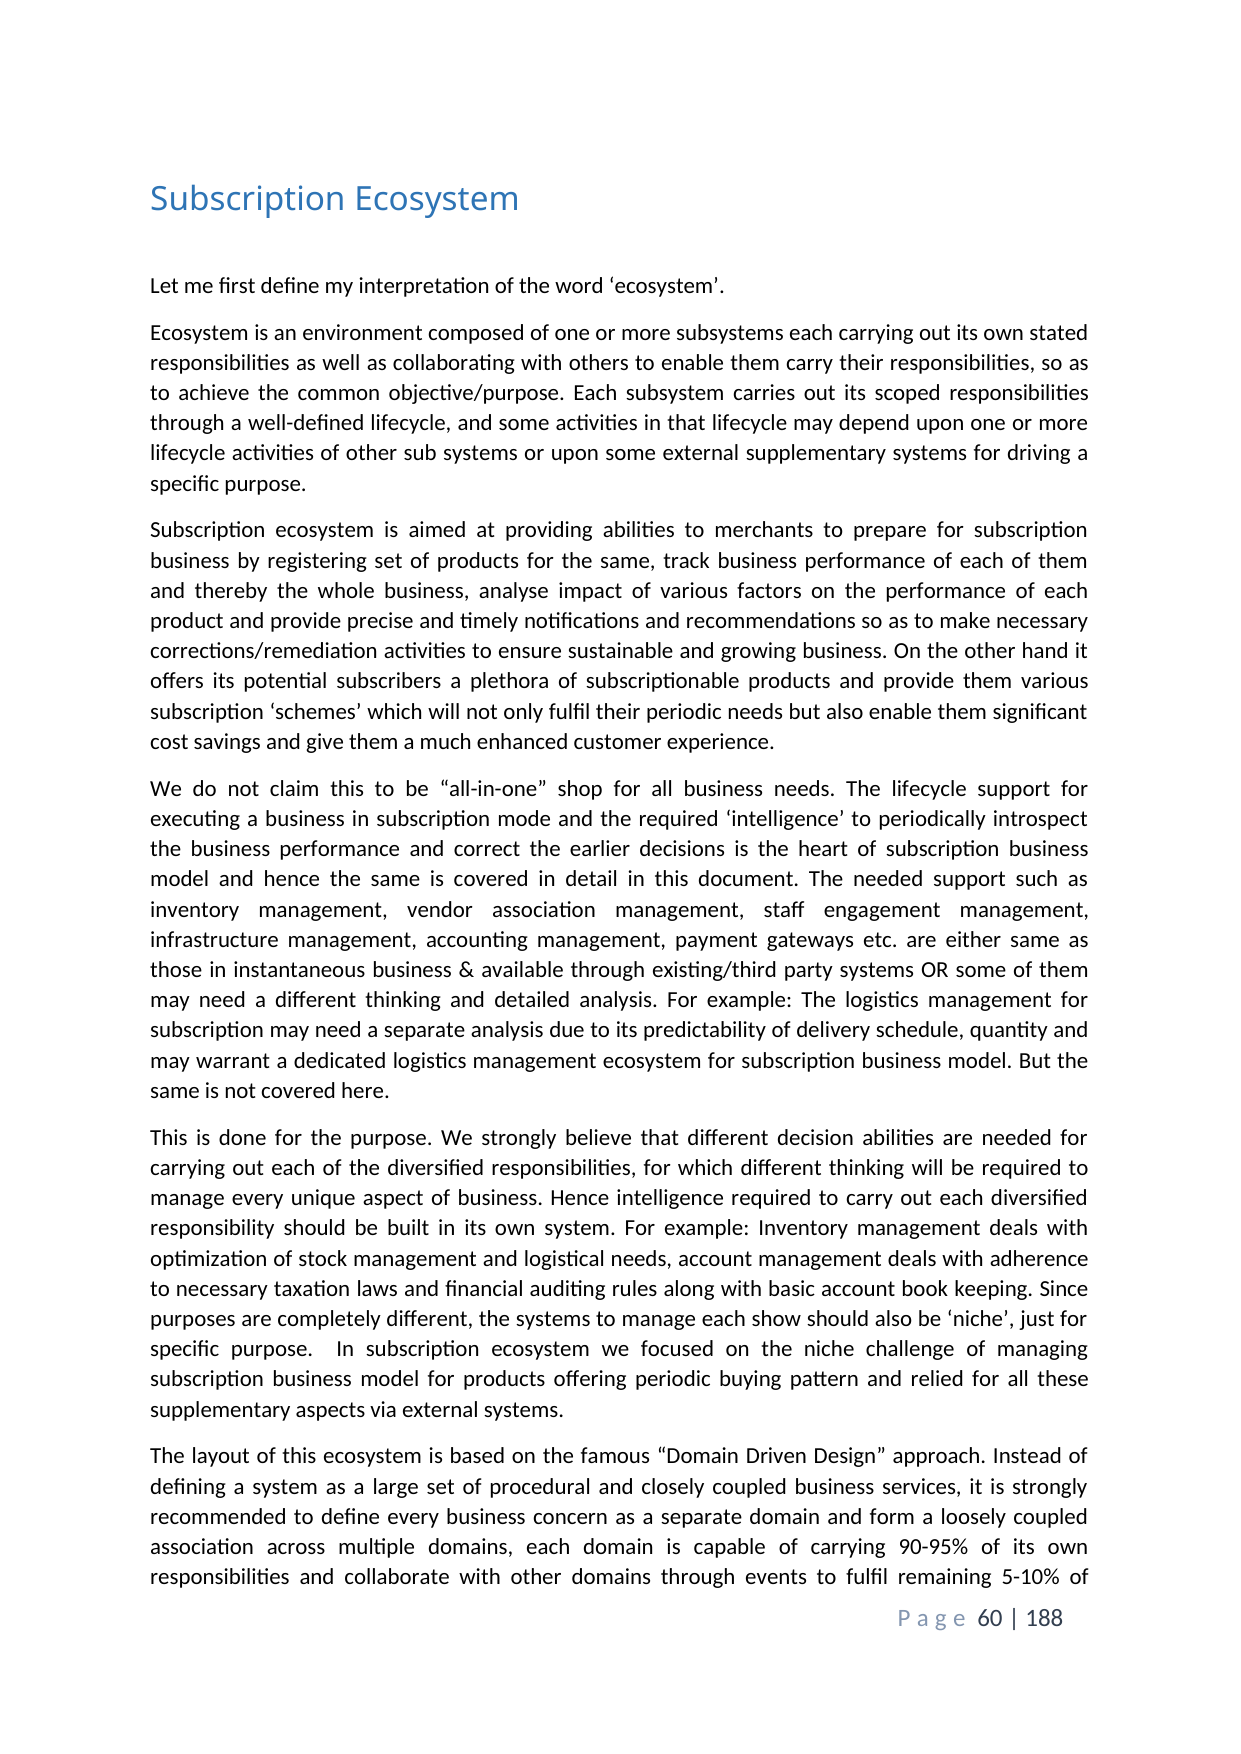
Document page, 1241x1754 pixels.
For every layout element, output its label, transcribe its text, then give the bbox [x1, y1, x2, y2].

text Subscription ecosystem is aimed at providing abilities to merchants to prepare for subscription business by registering set of products for the same, track business performance of each of them and thereby the whole business, analyse impact of various factors on the performance of each product and provide precise and timely notifications and recommendations so as to make necessary corrections/remediation activities to ensure sustainable and growing business. On the other hand it offers its potential subscribers a plethora of subscriptionable products and provide them various subscription ‘schemes’ which will not only fulfil their periodic needs but also enable them significant cost savings and give them a much enhanced customer experience. [150, 516, 1090, 755]
text The layout of this ecosystem is based on the famous “Domain Driven Design” approach. Instead of defining a system as a large set of procedural and closely coupled business services, it is strongly recommended to define every business concern as a separate domain and form a loosely coupled association across multiple domains, each domain is capable of carrying 90-95% of its own responsibilities and collaborate with other domains through events to fulfil remaining 5-10% of [150, 1442, 1090, 1591]
text We do not claim this to be “all-in-one” shop for all business needs. The lifecycle support for executing a business in subscription mode and the required ‘intelligence’ to periodically introspect the business performance and correct the earlier decisions is the heart of subscription business model and hence the same is covered in detail in this document. The needed support such as inventory management, vendor association management, staff engagement management, infrastructure management, accounting management, payment gateways etc. are either same as those in instantaneous business & available through existing/third party systems OR some of them may need a different thinking and detailed analysis. For example: The logistics management for subscription may need a separate analysis due to its predictability of delivery schedule, quantity and may warrant a dedicated logistics management ecosystem for subscription business model. But the same is not covered here. [150, 774, 1090, 1104]
text This is done for the purpose. We strongly believe that different decision abilities are needed for carrying out each of the diversified responsibilities, for which different thinking will be required to manage every unique aspect of business. Hence intelligence required to carry out each diversified responsibility should be built in its own system. For example: Inventory management deals with optimization of stock management and logistical needs, account management deals with adherence to necessary taxation laws and financial auditing rules along with basic account book keeping. Since purposes are completely different, the systems to manage each show should also be ‘niche’, just for specific purpose. In subscription ecosystem we focused on the niche challenge of managing subscription business model for products offering periodic buying pattern and relied for all these supplementary aspects via external systems. [150, 1123, 1090, 1423]
text Let me first define my interpretation of the word ‘ecosystem’. [150, 271, 1090, 299]
subtitle Subscription Ecosystem [150, 175, 1090, 220]
text Ecosystem is an environment composed of one or more subsystems each carrying out its own stated responsibilities as well as collaborating with others to enable them carry their responsibilities, so as to achieve the common objective/purpose. Each subsystem carries out its scoped responsibilities through a well-defined lifecycle, and some activities in that lifecycle may depend upon one or more lifecycle activities of other sub systems or upon some external supplementary systems for driving a specific purpose. [150, 318, 1090, 497]
